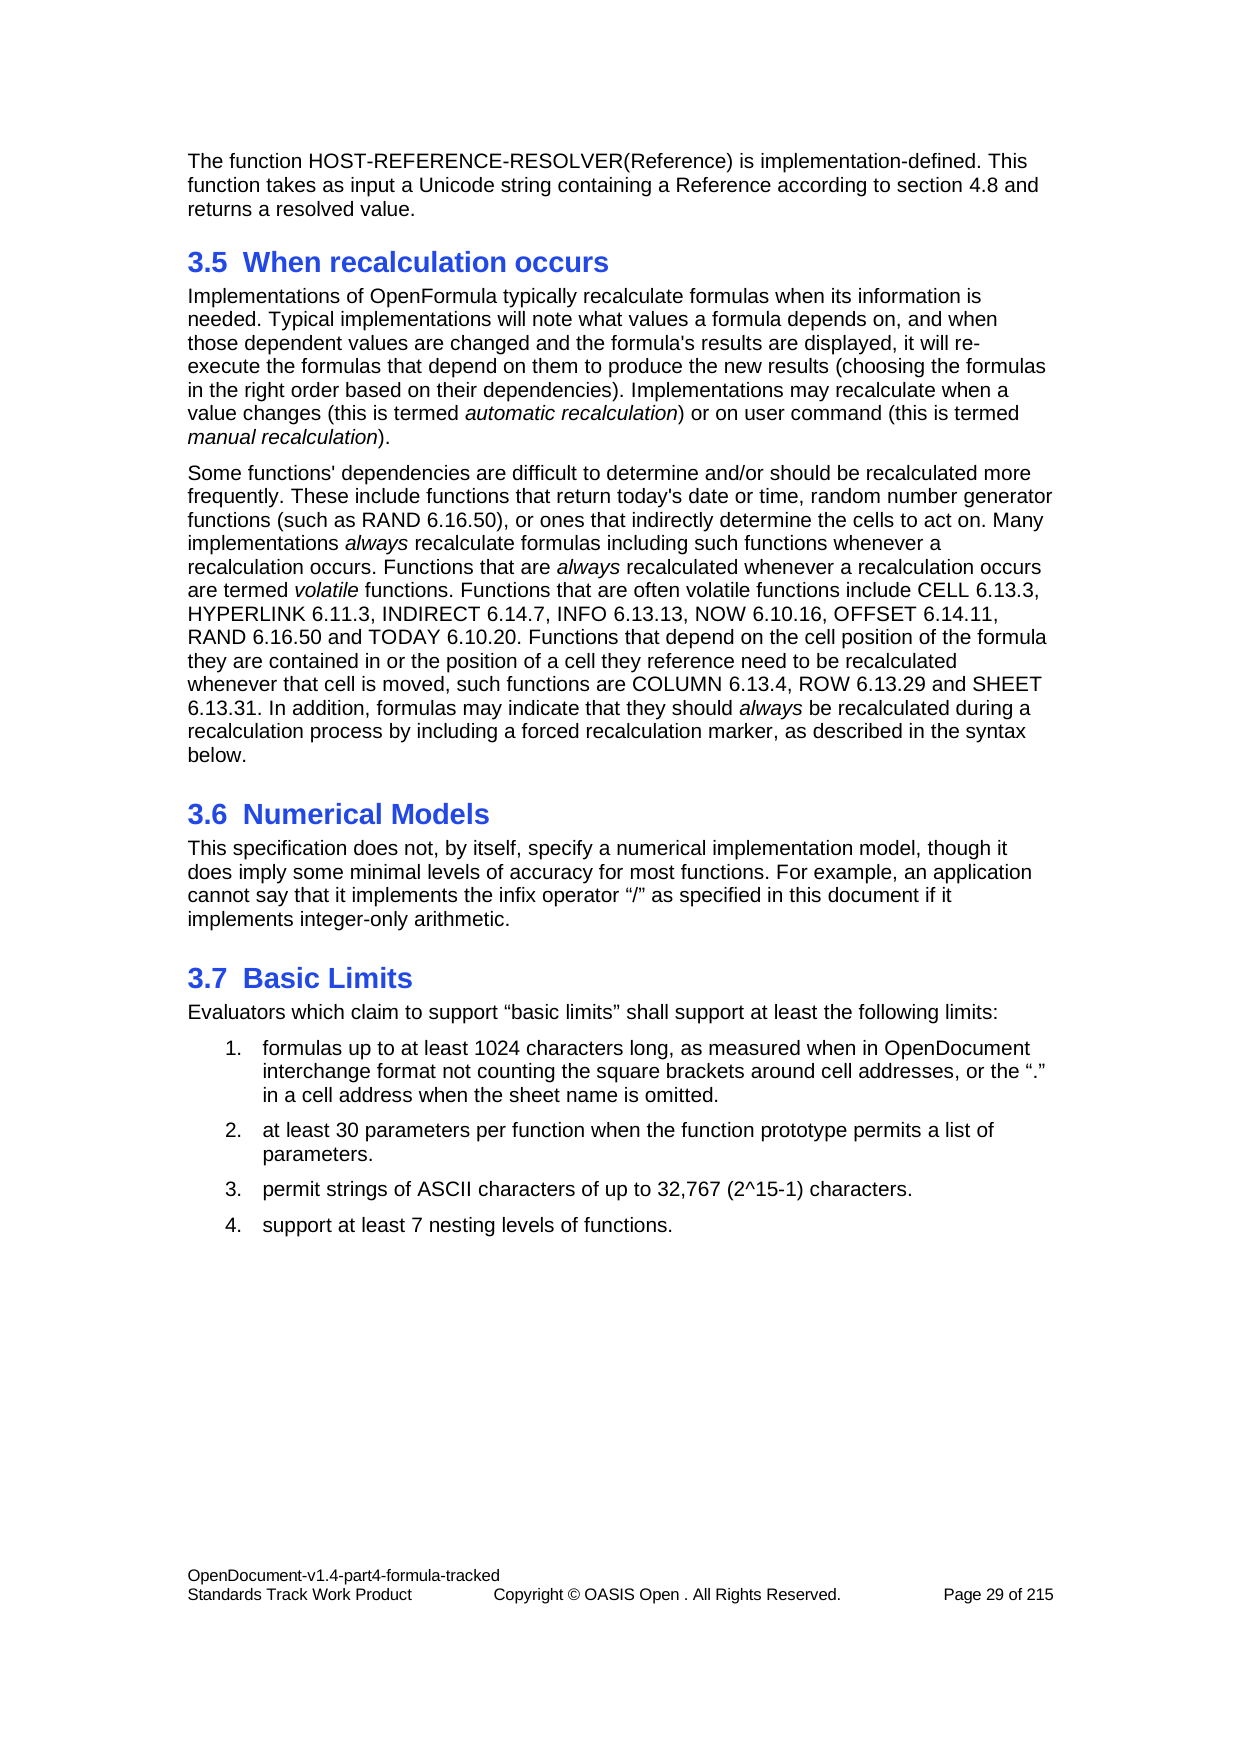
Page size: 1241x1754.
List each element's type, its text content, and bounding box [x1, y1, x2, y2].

list support at least 7 nesting levels of functions. [225, 1213, 1053, 1237]
list permit strings of ASCII characters of up to 32,767 (2^15-1) characters. [225, 1178, 1053, 1201]
subtitle When recalculation occurs [187, 246, 1053, 278]
list at least 30 parameters per function when the function prototype permits a list of parameters. [225, 1119, 1053, 1166]
subtitle Basic Limits [187, 962, 1053, 994]
list formulas up to at least 1024 characters long, as measured when in OpenDocument interchange format not counting the square brackets around cell addresses, or the “.” in a cell address when the sheet name is omitted. [225, 1036, 1053, 1107]
text Evaluators which claim to support “basic limits” shall support at least the following limits: [187, 1000, 1053, 1024]
text Some functions' dependencies are difficult to determine and/or should be recalculated more frequently. These include functions that return today's date or time, random number generator functions (such as RAND 6.16.50), or ones that indirectly determine the cells to act on. Many implementations always recalculate formulas including such functions whenever a recalculation occurs. Functions that are always recalculated whenever a recalculation occurs are termed volatile functions. Functions that are often volatile functions include CELL 6.13.3, HYPERLINK 6.11.3, INDIRECT 6.14.7, INFO 6.13.13, NOW 6.10.16, OFFSET 6.14.11, RAND 6.16.50 and TODAY 6.10.20. Functions that depend on the cell position of the formula they are contained in or the position of a cell they reference need to be recalculated whenever that cell is moved, such functions are COLUMN 6.13.4, ROW 6.13.29 and SHEET 6.13.31. In addition, formulas may indicate that they should always be recalculated during a recalculation process by including a forced recalculation marker, as described in the syntax below. [187, 461, 1053, 767]
subtitle Numerical Models [187, 798, 1053, 831]
text The function HOST-REFERENCE-RESOLVER(Reference) is implementation-defined. This function takes as input a Unicode string containing a Reference according to section 4.8 and returns a resolved value. [187, 150, 1053, 221]
text Implementations of OpenFormula typically recalculate formulas when its information is needed. Typical implementations will note what values a formula depends on, and when those dependent values are changed and the formula's results are displayed, it will re-execute the formulas that depend on them to produce the new results (choosing the formulas in the right order based on their dependencies). Implementations may recalculate when a value changes (this is termed automatic recalculation) or on user command (this is termed manual recalculation). [187, 284, 1053, 449]
text This specification does not, by itself, specify a numerical implementation model, though it does imply some minimal levels of accuracy for most functions. For example, an application cannot say that it implements the infix operator “/” as specified in this document if it implements integer-only arithmetic. [187, 837, 1053, 931]
